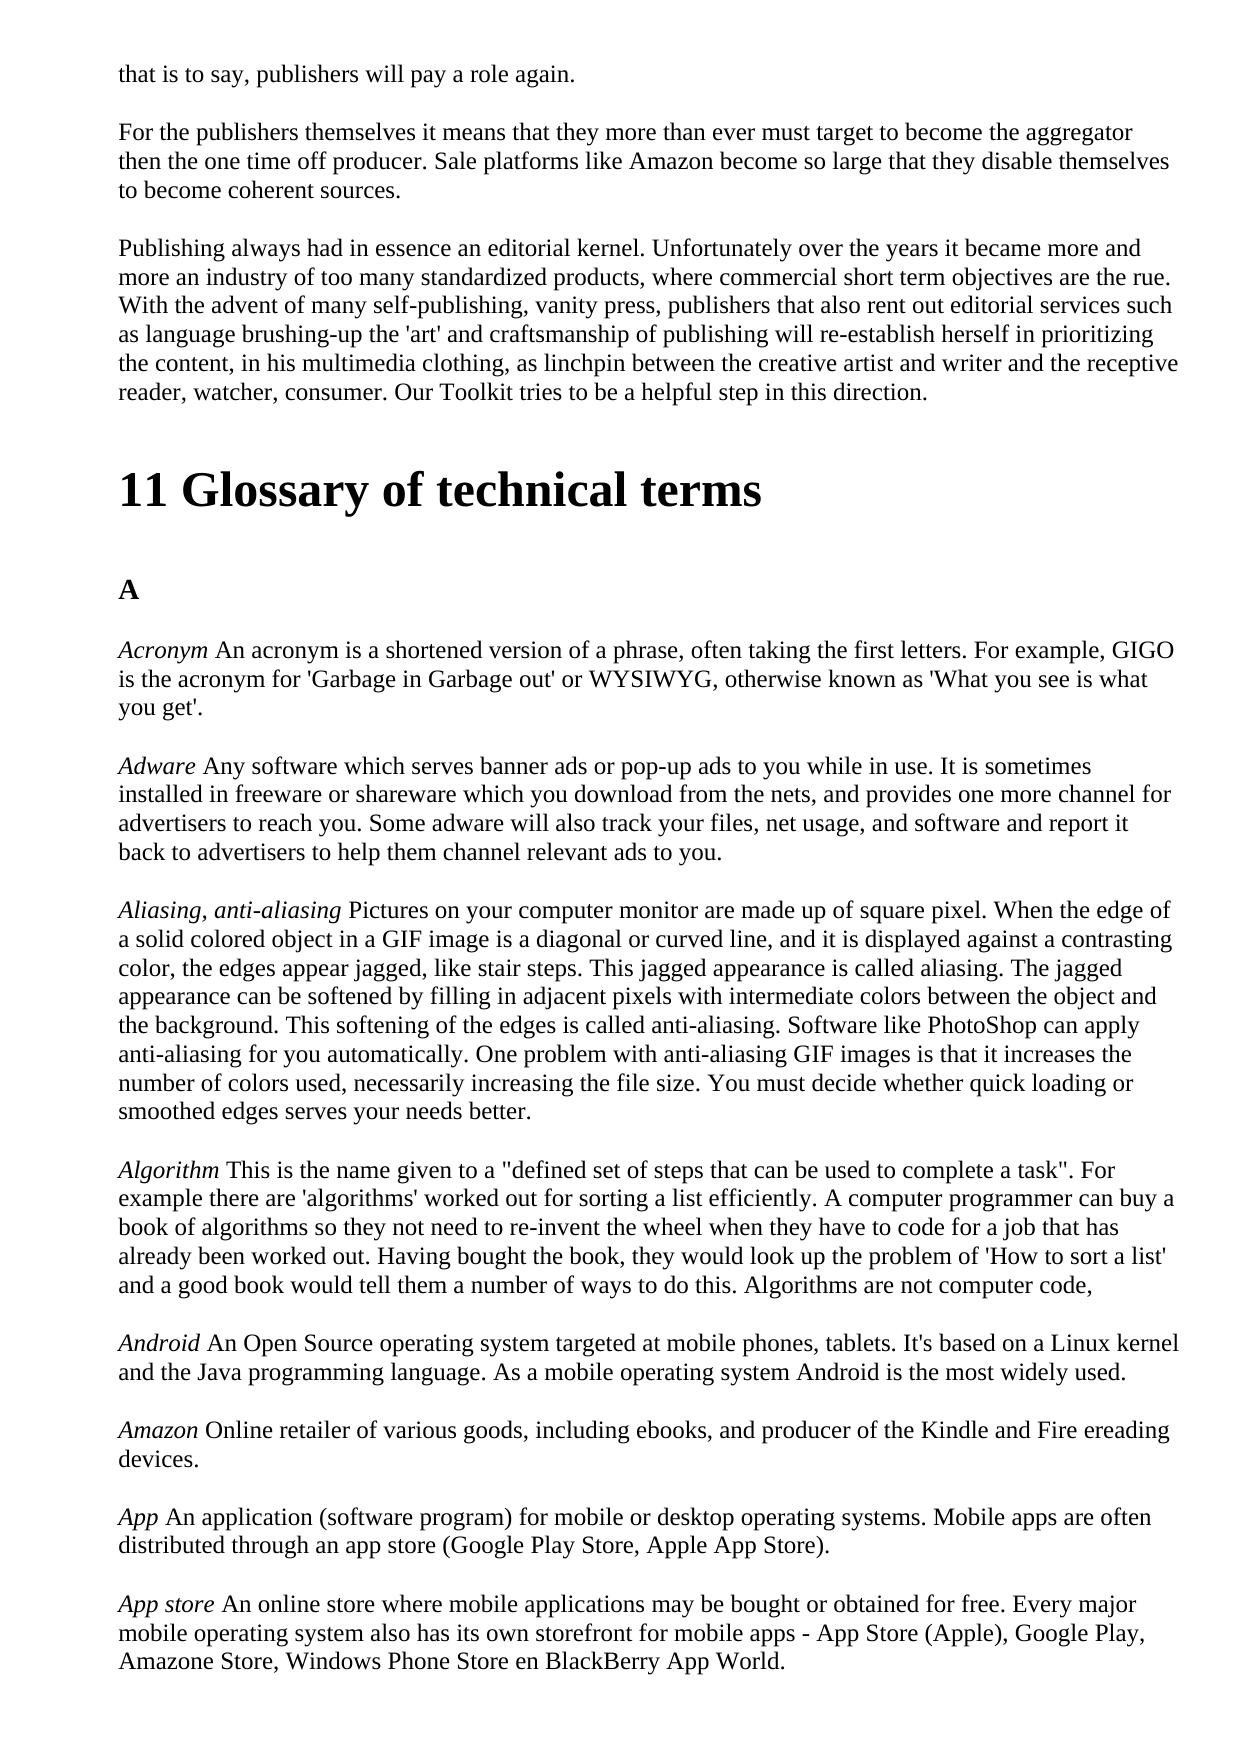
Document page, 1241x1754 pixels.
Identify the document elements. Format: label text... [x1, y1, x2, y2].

text Publishing always had in essence an editorial kernel. Unfortunately over the years it became more and more an industry of too many standardized products, where commercial short term objectives are the rue. With the advent of many self-publishing, vanity press, publishers that also rent out editorial services such as language brushing-up the 'art' and craftsmanship of publishing will re-establish herself in prioritizing the content, in his multimedia clothing, as linchpin between the creative artist and writer and the receptive reader, watcher, consumer. Our Toolkit tries to be a helpful step in this direction. [118, 233, 1181, 406]
text App An application (software program) for mobile or desktop operating systems. Mobile apps are often distributed through an app store (Google Play Store, Apple App Store). [118, 1502, 1181, 1559]
text that is to say, publishers will pay a role again. [118, 59, 1181, 88]
text Amazon Online retailer of various goods, including ebooks, and producer of the Kindle and Fire ereading devices. [118, 1415, 1181, 1472]
subtitle 11 Glossary of technical terms [118, 460, 1181, 517]
text Android An Open Source operating system targeted at mobile phones, tablets. It's based on a Linux kernel and the Java programming language. As a mobile operating system Android is the most widely used. [118, 1328, 1181, 1385]
subtitle A [118, 572, 1181, 606]
text App store An online store where mobile applications may be bought or obtained for free. Every major mobile operating system also has its own storefront for mobile apps - App Store (Apple), Google Play, Amazone Store, Windows Phone Store en BlackBerry App World. [118, 1589, 1181, 1675]
text For the publishers themselves it means that they more than ever must target to become the aggregator then the one time off producer. Sale platforms like Amazon become so large that they disable themselves to become coherent sources. [118, 117, 1181, 203]
text Aliasing, anti-aliasing Pictures on your computer monitor are made up of square pixel. When the edge of a solid colored object in a GIF image is a diagonal or curved line, and it is displayed against a contrasting color, the edges appear jagged, like stair steps. This jagged appearance is called aliasing. The jagged appearance can be softened by filling in adjacent pixels with intermediate colors between the object and the background. This softening of the edges is called anti-aliasing. Software like PhotoShop can apply anti-aliasing for you automatically. One problem with anti-aliasing GIF images is that it increases the number of colors used, necessarily increasing the file size. You must decide whether quick loading or smoothed edges serves your needs better. [118, 895, 1181, 1125]
text Adware Any software which serves banner ads or pop-up ads to you while in use. It is sometimes installed in freeware or shareware which you download from the nets, and provides one more channel for advertisers to reach you. Some adware will also track your files, net usage, and software and report it back to advertisers to help them channel relevant ads to you. [118, 751, 1181, 866]
text Algorithm This is the name given to a "defined set of steps that can be used to complete a task". For example there are 'algorithms' worked out for sorting a list efficiently. A computer programmer can buy a book of algorithms so they not need to re-invent the wheel when they have to code for a job that has already been worked out. Having bought the book, they would look up the problem of 'How to sort a list' and a good book would tell them a number of ways to do this. Algorithms are not computer code, [118, 1155, 1181, 1298]
text Acronym An acronym is a shortened version of a phrase, often taking the first letters. For example, GIGO is the acronym for 'Garbage in Garbage out' or WYSIWYG, otherwise known as 'What you see is what you get'. [118, 635, 1181, 721]
